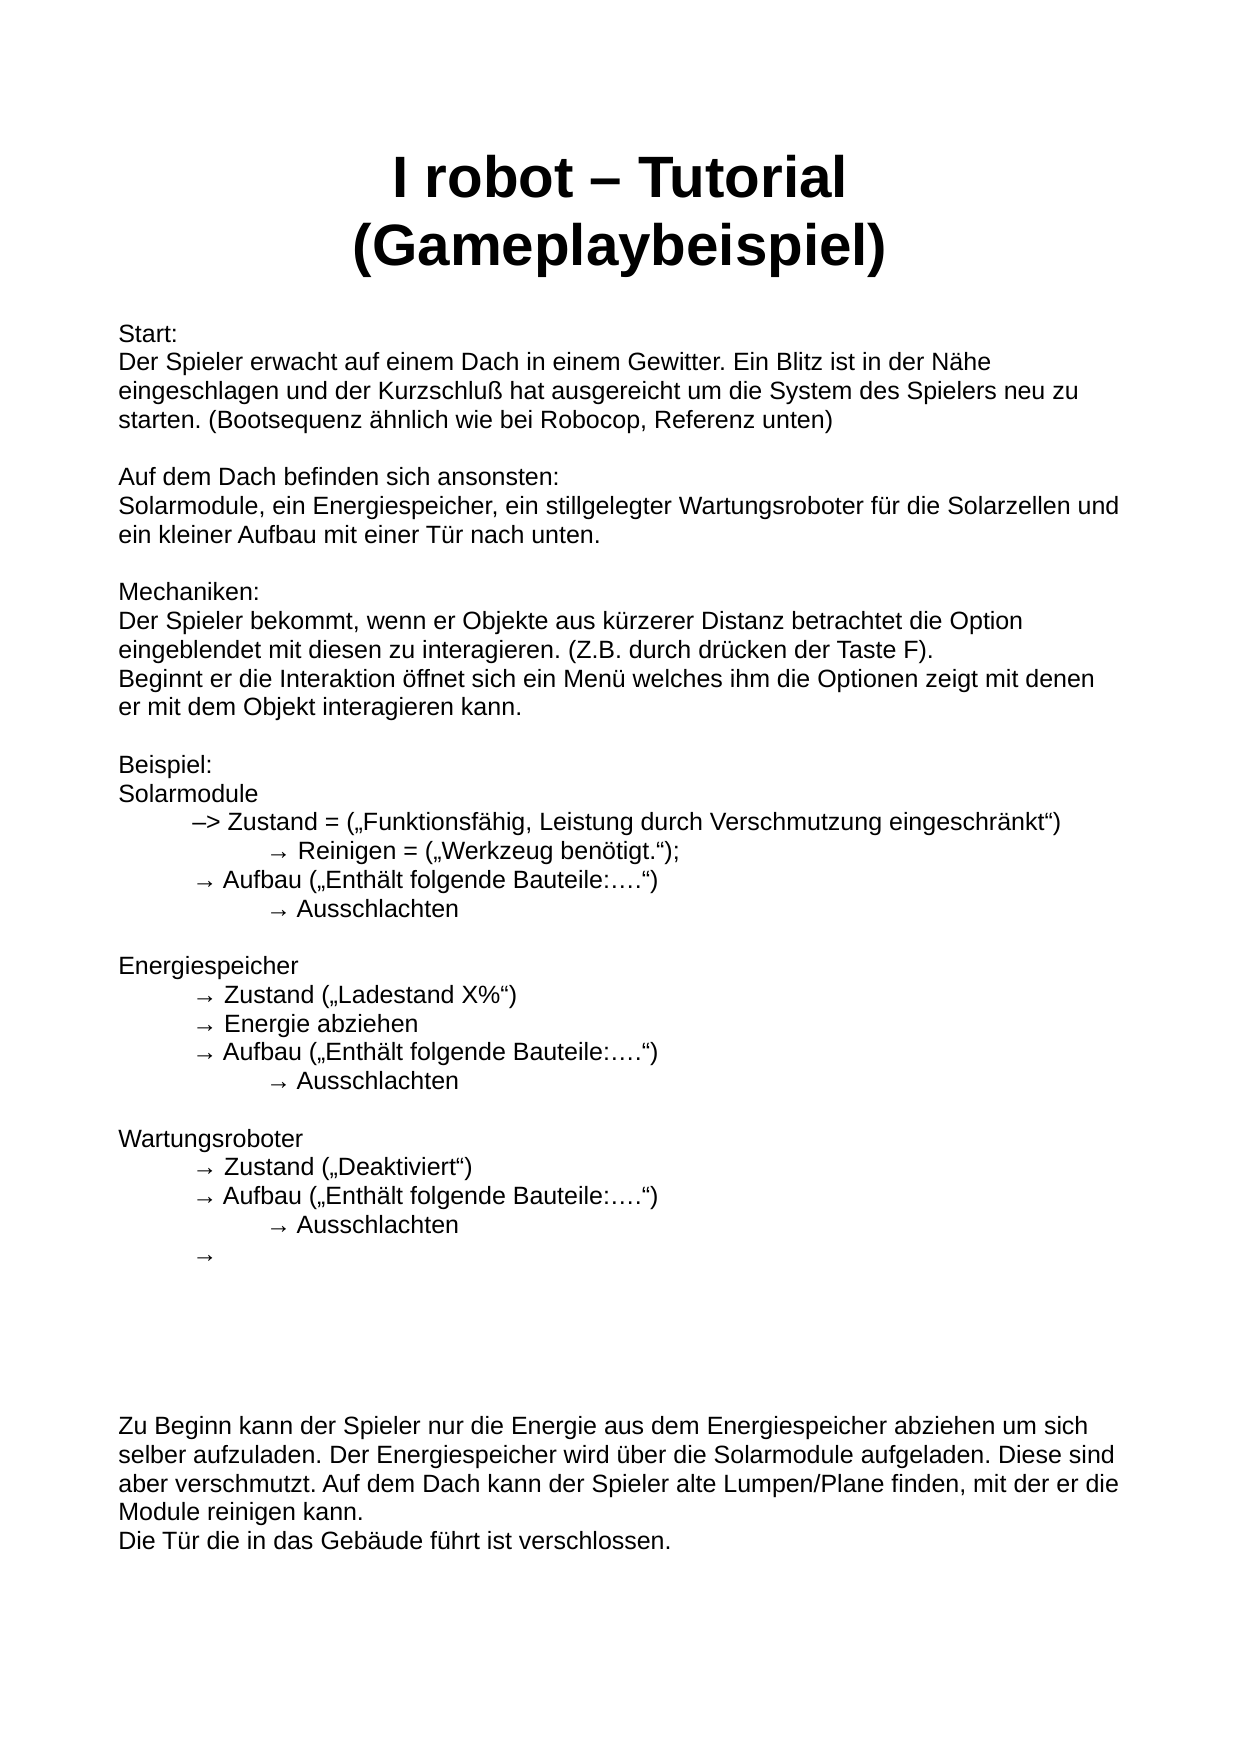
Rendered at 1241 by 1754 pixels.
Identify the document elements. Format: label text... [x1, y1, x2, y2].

text Zu Beginn kann der Spieler nur die Energie aus dem Energiespeicher abziehen um sich selber aufzuladen. Der Energiespeicher wird über die Solarmodule aufgeladen. Diese sind aber verschmutzt. Auf dem Dach kann der Spieler alte Lumpen/Plane finden, mit der er die Module reinigen kann. [118, 1411, 1122, 1526]
text → Aufbau („Enthält folgende Bauteile:….“) [118, 865, 1122, 893]
text → Ausschlachten [118, 1066, 1122, 1095]
text → Reinigen = („Werkzeug benötigt.“); [118, 836, 1122, 865]
text → Zustand („Ladestand X%“) [118, 980, 1122, 1008]
text Start: [118, 318, 1122, 347]
text → Zustand („Deaktiviert“) [118, 1152, 1122, 1181]
text –> Zustand = („Funktionsfähig, Leistung durch Verschmutzung eingeschränkt“) [118, 807, 1122, 836]
text Beginnt er die Interaktion öffnet sich ein Menü welches ihm die Optionen zeigt mit denen er mit dem Objekt interagieren kann. [118, 663, 1122, 721]
text Solarmodule [118, 778, 1122, 807]
text Auf dem Dach befinden sich ansonsten: [118, 462, 1122, 491]
text → [118, 1238, 1122, 1267]
text → Aufbau („Enthält folgende Bauteile:….“) [118, 1181, 1122, 1210]
text → Energie abziehen [118, 1008, 1122, 1037]
text → Ausschlachten [118, 893, 1122, 922]
text Beispiel: [118, 750, 1122, 778]
text Der Spieler erwacht auf einem Dach in einem Gewitter. Ein Blitz ist in der Nähe eingeschlagen und der Kurzschluß hat ausgereicht um die System des Spielers neu zu starten. (Bootsequenz ähnlich wie bei Robocop, Referenz unten) [118, 347, 1122, 433]
text → Ausschlachten [118, 1210, 1122, 1238]
text Mechaniken: [118, 577, 1122, 606]
title I robot – Tutorial (Gameplaybeispiel) [118, 143, 1122, 277]
text Solarmodule, ein Energiespeicher, ein stillgelegter Wartungsroboter für die Solarzellen und ein kleiner Aufbau mit einer Tür nach unten. [118, 491, 1122, 548]
text Die Tür die in das Gebäude führt ist verschlossen. [118, 1526, 1122, 1555]
text Der Spieler bekommt, wenn er Objekte aus kürzerer Distanz betrachtet die Option eingeblendet mit diesen zu interagieren. (Z.B. durch drücken der Taste F). [118, 606, 1122, 663]
text → Aufbau („Enthält folgende Bauteile:….“) [118, 1037, 1122, 1066]
text Energiespeicher [118, 951, 1122, 980]
text Wartungsroboter [118, 1123, 1122, 1152]
